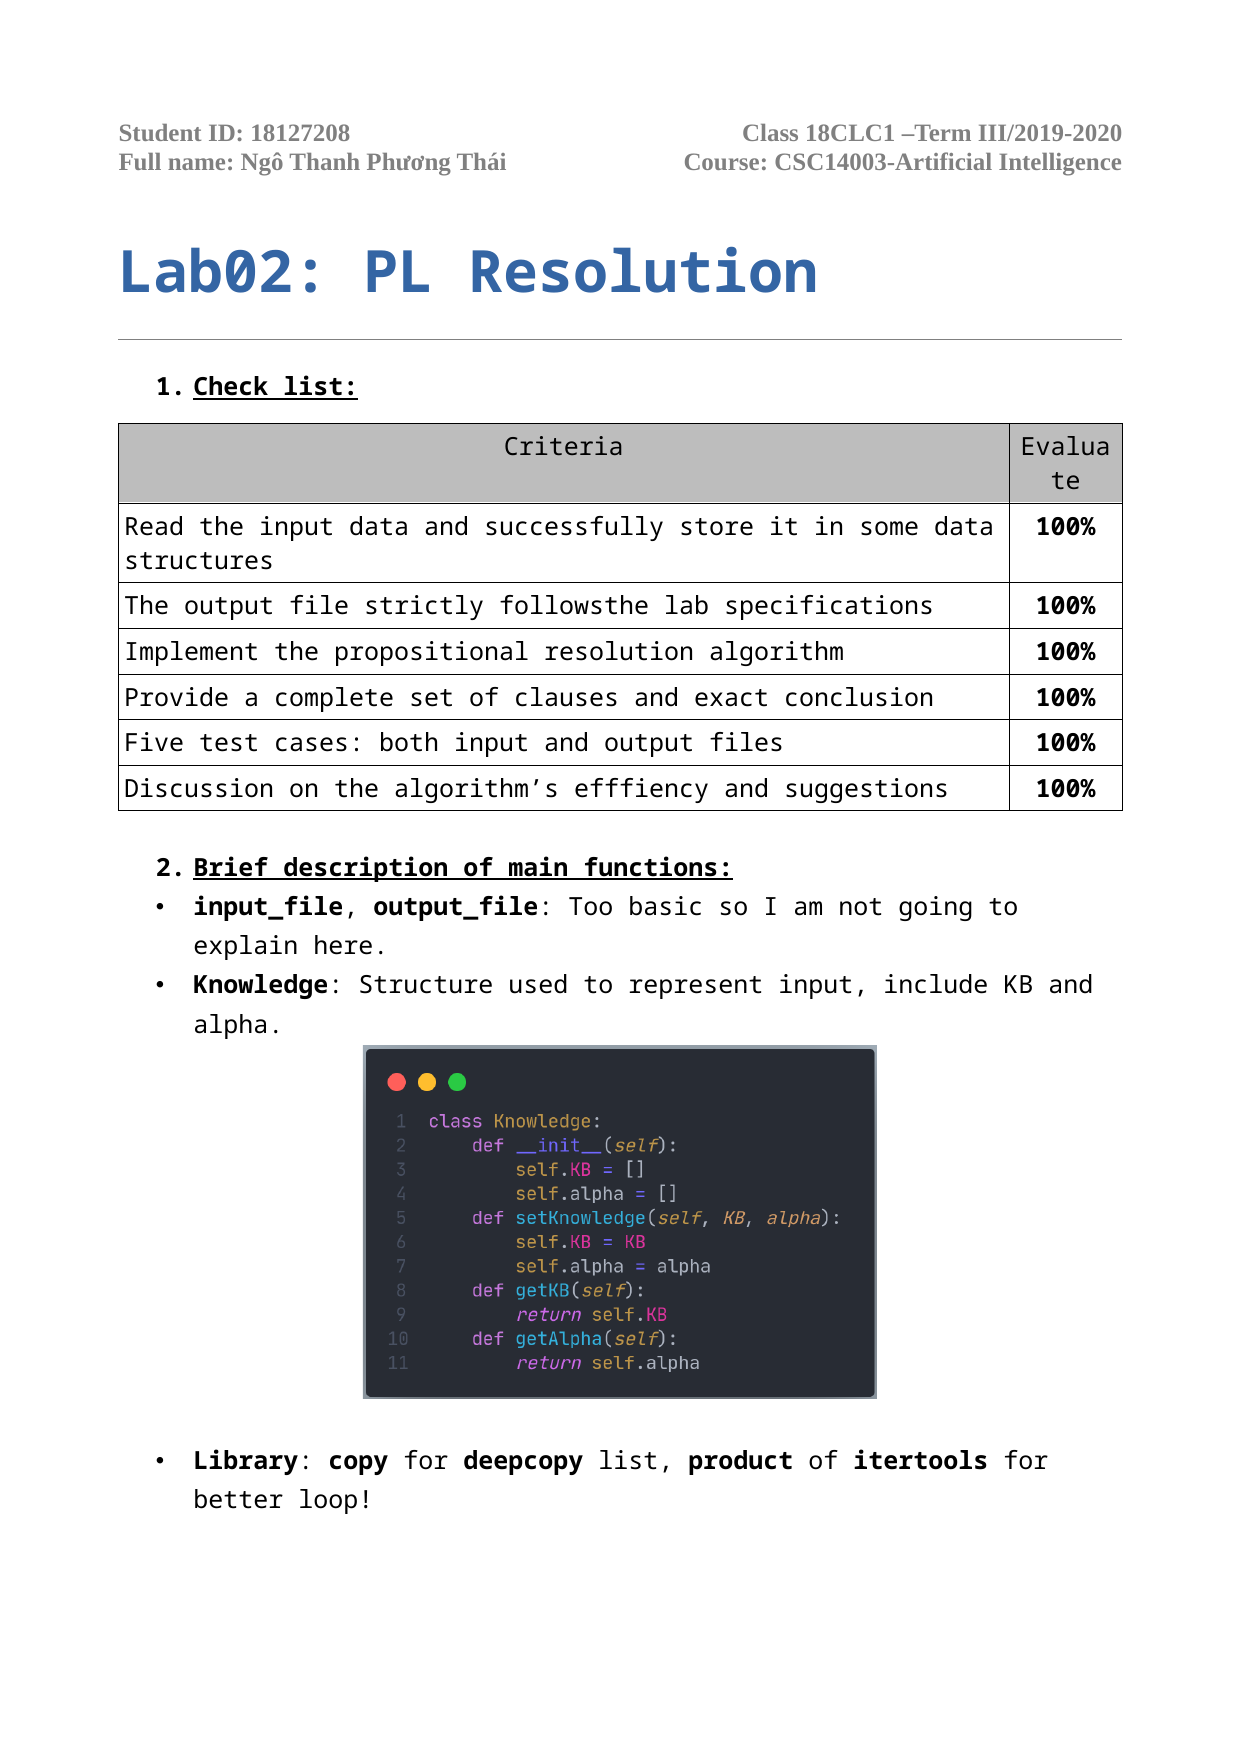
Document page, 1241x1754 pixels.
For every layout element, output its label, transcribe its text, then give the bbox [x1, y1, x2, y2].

table_cell 100% [1010, 675, 1122, 719]
table_header Evaluate [1010, 424, 1122, 502]
table_cell Read the input data and successfully store it in some data structures [119, 504, 1009, 582]
list Library: copy for deepcopy list, product of itertools for better loop! [156, 1443, 1122, 1516]
list Check list: [156, 369, 1122, 403]
table_cell 100% [1010, 629, 1122, 673]
table_cell Implement the propositional resolution algorithm [119, 629, 1009, 673]
picture [362, 1045, 878, 1399]
title Lab02: PL Resolution [118, 230, 1122, 309]
list Brief description of main functions: [156, 849, 1122, 884]
table_cell Five test cases: both input and output files [119, 720, 1009, 765]
table_header Criteria [119, 424, 1009, 502]
table_cell 100% [1010, 504, 1122, 582]
table_cell 100% [1010, 583, 1122, 628]
table_cell 100% [1010, 766, 1122, 810]
table_cell Discussion on the algorithm’s efffiency and suggestions [119, 766, 1009, 810]
table_cell 100% [1010, 720, 1122, 765]
list Knowledge: Structure used to represent input, include KB and alpha. [156, 967, 1122, 1040]
list input_file, output_file: Too basic so I am not going to explain here. [156, 889, 1122, 962]
table_cell The output file strictly followsthe lab specifications [119, 583, 1009, 628]
table_cell Provide a complete set of clauses and exact conclusion [119, 675, 1009, 719]
